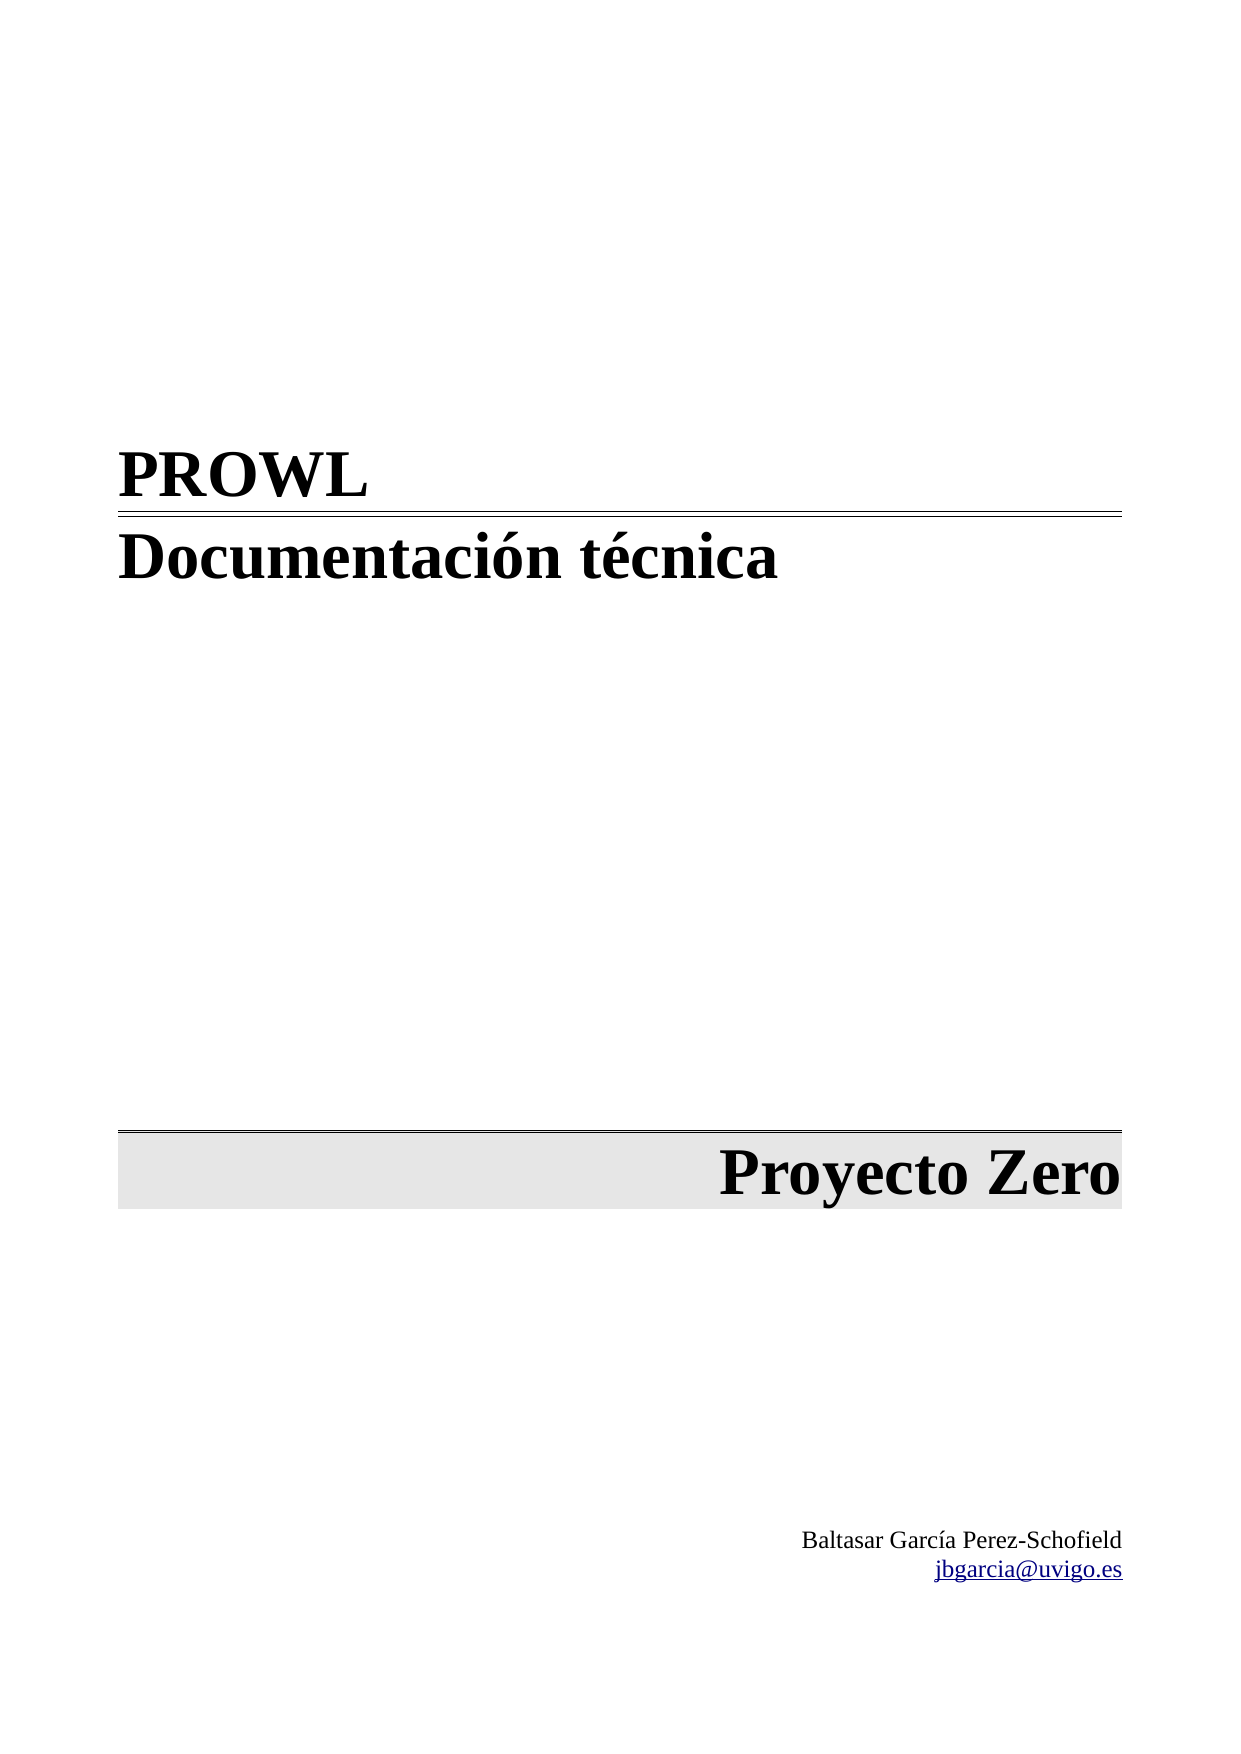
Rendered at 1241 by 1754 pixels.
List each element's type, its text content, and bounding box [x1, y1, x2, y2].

text Baltasar García Perez-Schofield [118, 1525, 1122, 1554]
text jbgarcia@uvigo.es [118, 1554, 1122, 1582]
text PROWL [118, 434, 1122, 511]
text [118, 512, 1122, 516]
text Documentación técnica [118, 517, 1122, 593]
text Proyecto Zero [118, 1133, 1122, 1209]
